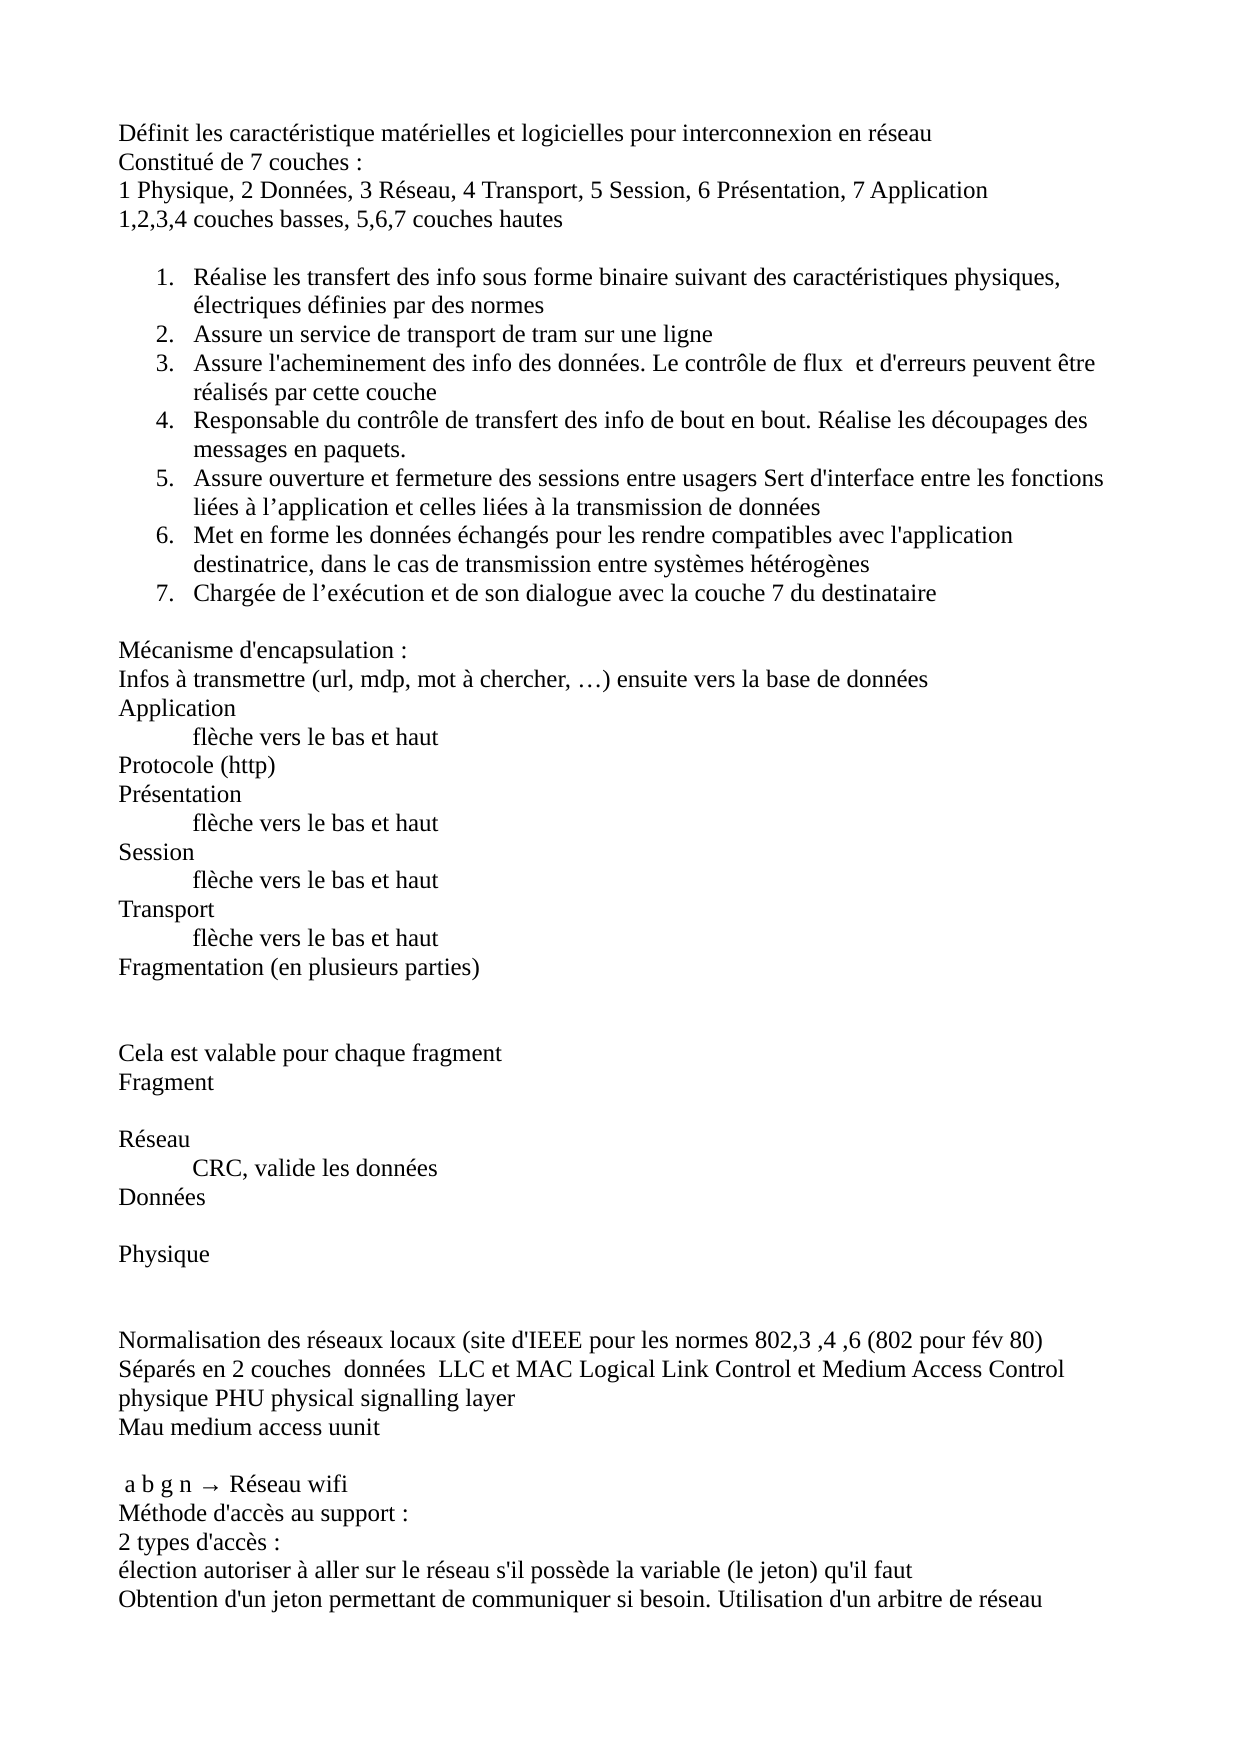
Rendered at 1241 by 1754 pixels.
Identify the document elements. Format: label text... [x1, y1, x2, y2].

text flèche vers le bas et haut [118, 923, 1122, 952]
list Met en forme les données échangés pour les rendre compatibles avec l'application destinatrice, dans le cas de transmission entre systèmes hétérogènes [156, 521, 1122, 578]
text Séparés en 2 couches données LLC et MAC Logical Link Control et Medium Access Control [118, 1354, 1122, 1383]
text Données [118, 1182, 1122, 1211]
text 1 Physique, 2 Données, 3 Réseau, 4 Transport, 5 Session, 6 Présentation, 7 Application [118, 176, 1122, 204]
text Application [118, 693, 1122, 722]
text flèche vers le bas et haut [118, 808, 1122, 837]
list Réalise les transfert des info sous forme binaire suivant des caractéristiques physiques, électriques définies par des normes [156, 262, 1122, 319]
text Définit les caractéristique matérielles et logicielles pour interconnexion en réseau [118, 118, 1122, 147]
text flèche vers le bas et haut [118, 866, 1122, 894]
text Obtention d'un jeton permettant de communiquer si besoin. Utilisation d'un arbitre de réseau [118, 1584, 1122, 1613]
text CRC, valide les données [118, 1153, 1122, 1182]
list Chargée de l’exécution et de son dialogue avec la couche 7 du destinataire [156, 578, 1122, 607]
text Fragmentation (en plusieurs parties) [118, 952, 1122, 981]
text Normalisation des réseaux locaux (site d'IEEE pour les normes 802,3 ,4 ,6 (802 pour fév 80) [118, 1326, 1122, 1354]
text 1,2,3,4 couches basses, 5,6,7 couches hautes [118, 204, 1122, 233]
text Session [118, 837, 1122, 866]
list Assure l'acheminement des info des données. Le contrôle de flux et d'erreurs peuvent être réalisés par cette couche [156, 348, 1122, 406]
text Réseau [118, 1124, 1122, 1153]
text Présentation [118, 779, 1122, 808]
text Mau medium access uunit [118, 1412, 1122, 1441]
text Méthode d'accès au support : [118, 1498, 1122, 1527]
text élection autoriser à aller sur le réseau s'il possède la variable (le jeton) qu'il faut [118, 1556, 1122, 1584]
text Physique [118, 1239, 1122, 1268]
list Responsable du contrôle de transfert des info de bout en bout. Réalise les découpages des messages en paquets. [156, 406, 1122, 463]
text 2 types d'accès : [118, 1527, 1122, 1556]
text Protocole (http) [118, 751, 1122, 779]
text flèche vers le bas et haut [118, 722, 1122, 751]
text a b g n → Réseau wifi [118, 1469, 1122, 1498]
text Mécanisme d'encapsulation : [118, 636, 1122, 664]
list Assure ouverture et fermeture des sessions entre usagers Sert d'interface entre les fonctions liées à l’application et celles liées à la transmission de données [156, 463, 1122, 521]
text Cela est valable pour chaque fragment [118, 1038, 1122, 1067]
text Infos à transmettre (url, mdp, mot à chercher, …) ensuite vers la base de données [118, 664, 1122, 693]
text physique PHU physical signalling layer [118, 1383, 1122, 1412]
text Transport [118, 894, 1122, 923]
text Constitué de 7 couches : [118, 147, 1122, 176]
list Assure un service de transport de tram sur une ligne [156, 319, 1122, 348]
text Fragment [118, 1067, 1122, 1096]
